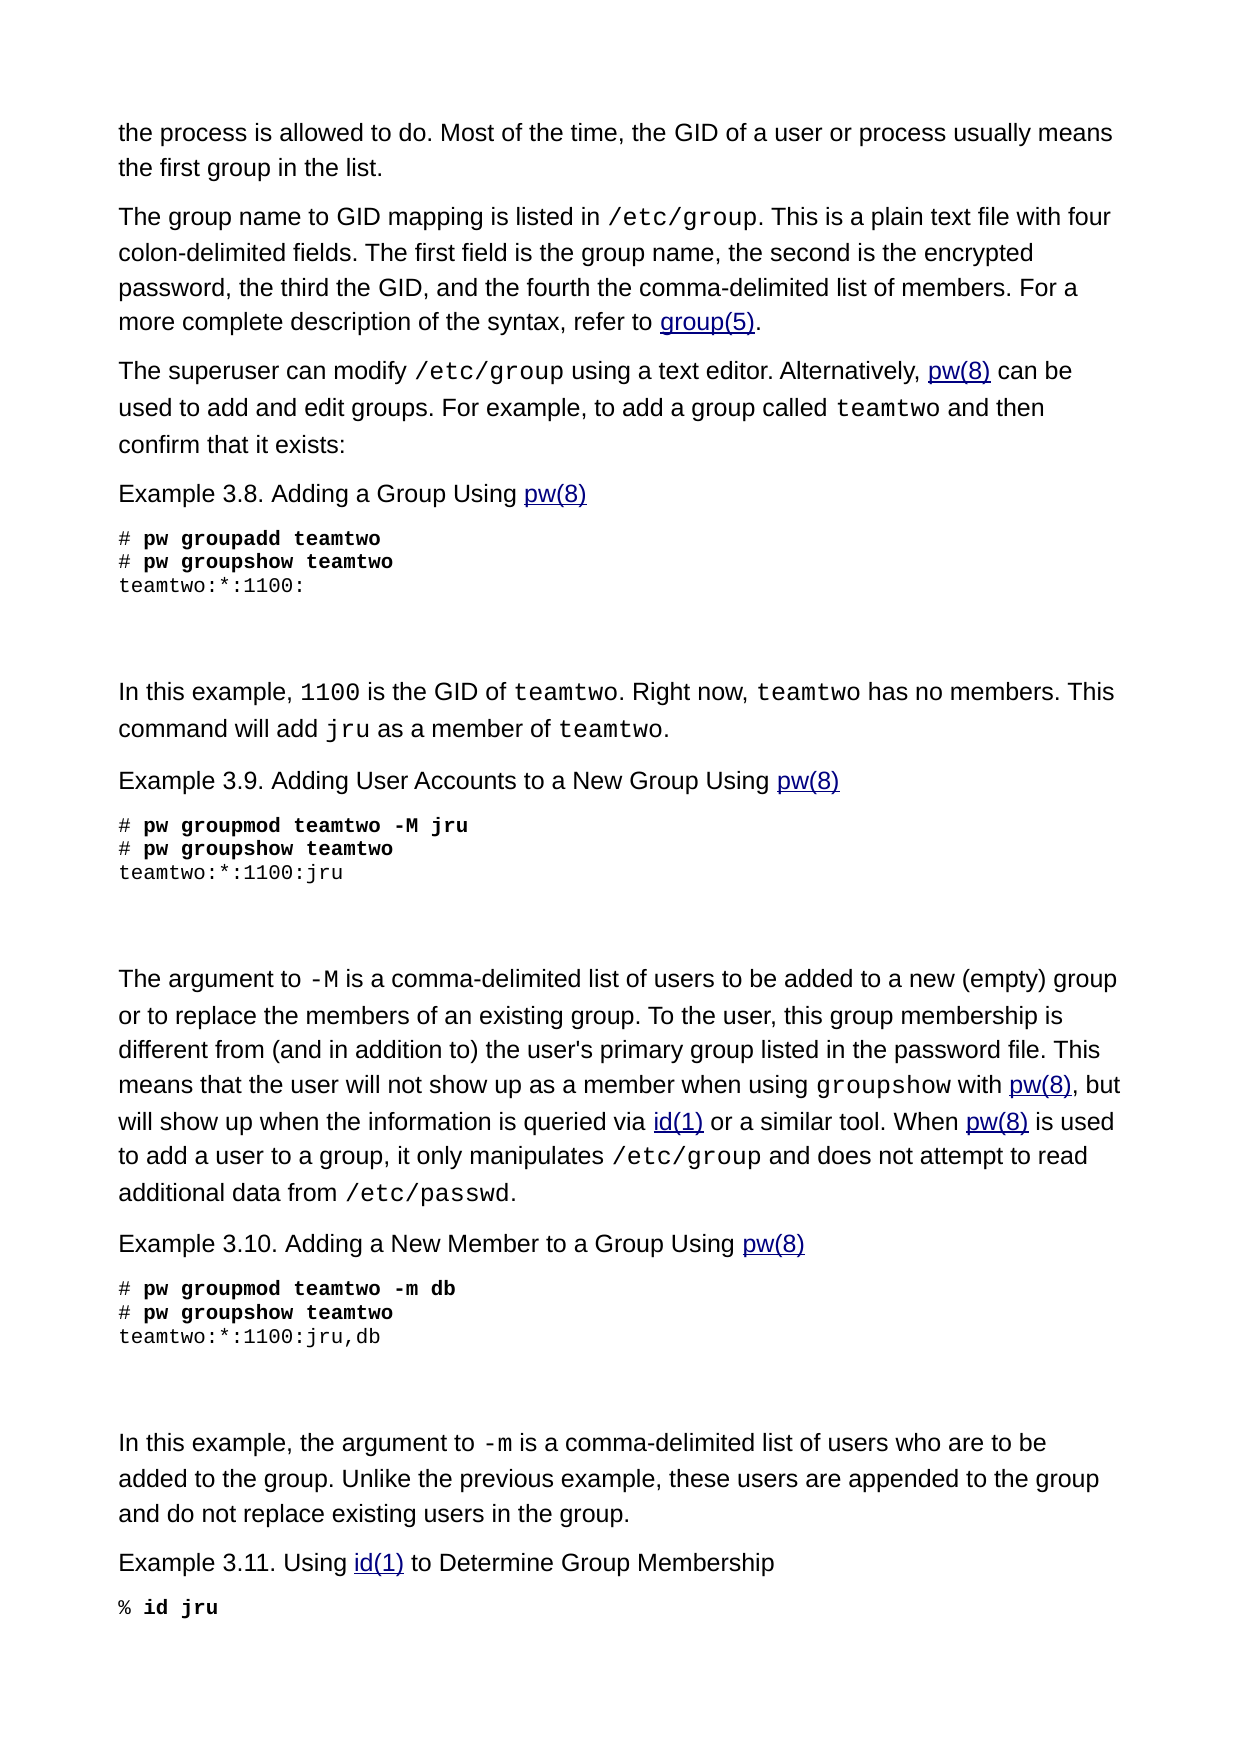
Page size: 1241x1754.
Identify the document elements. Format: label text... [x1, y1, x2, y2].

text Example 3.11. Using id(1) to Determine Group Membership [118, 1548, 1122, 1577]
text # pw groupmod teamtwo -m db [118, 1278, 1122, 1302]
text The superuser can modify /etc/group using a text editor. Alternatively, pw(8) can be used to add and edit groups. For example, to add a group called teamtwo and then confirm that it exists: [118, 356, 1122, 458]
text Example 3.10. Adding a New Member to a Group Using pw(8) [118, 1229, 1122, 1258]
text Example 3.9. Adding User Accounts to a New Group Using pw(8) [118, 766, 1122, 794]
text teamtwo:*:1100: [118, 575, 1122, 599]
text # pw groupmod teamtwo -M jru [118, 815, 1122, 838]
text # pw groupshow teamtwo [118, 838, 1122, 862]
text # pw groupshow teamtwo [118, 551, 1122, 575]
text the process is allowed to do. Most of the time, the GID of a user or process usually means the first group in the list. [118, 118, 1122, 181]
text The argument to -M is a comma-delimited list of users to be added to a new (empty) group or to replace the members of an existing group. To the user, this group membership is different from (and in addition to) the user's primary group listed in the password file. This means that the user will not show up as a member when using groupshow with pw(8), but will show up when the information is queried via id(1) or a similar tool. When pw(8) is used to add a user to a group, it only manipulates /etc/group and does not attempt to read additional data from /etc/passwd. [118, 964, 1122, 1208]
text # pw groupshow teamtwo [118, 1302, 1122, 1326]
text # pw groupadd teamtwo [118, 528, 1122, 551]
text % id jru [118, 1597, 1122, 1621]
text In this example, 1100 is the GID of teamtwo. Right now, teamtwo has no members. This command will add jru as a member of teamtwo. [118, 677, 1122, 745]
text teamtwo:*:1100:jru [118, 862, 1122, 886]
text In this example, the argument to -m is a comma-delimited list of users who are to be added to the group. Unlike the previous example, these users are appended to the group and do not replace existing users in the group. [118, 1428, 1122, 1528]
text The group name to GID mapping is listed in /etc/group. This is a plain text file with four colon-delimited fields. The first field is the group name, the second is the encrypted password, the third the GID, and the fourth the comma-delimited list of members. For a more complete description of the syntax, refer to group(5). [118, 202, 1122, 336]
text Example 3.8. Adding a Group Using pw(8) [118, 479, 1122, 507]
text teamtwo:*:1100:jru,db [118, 1326, 1122, 1349]
